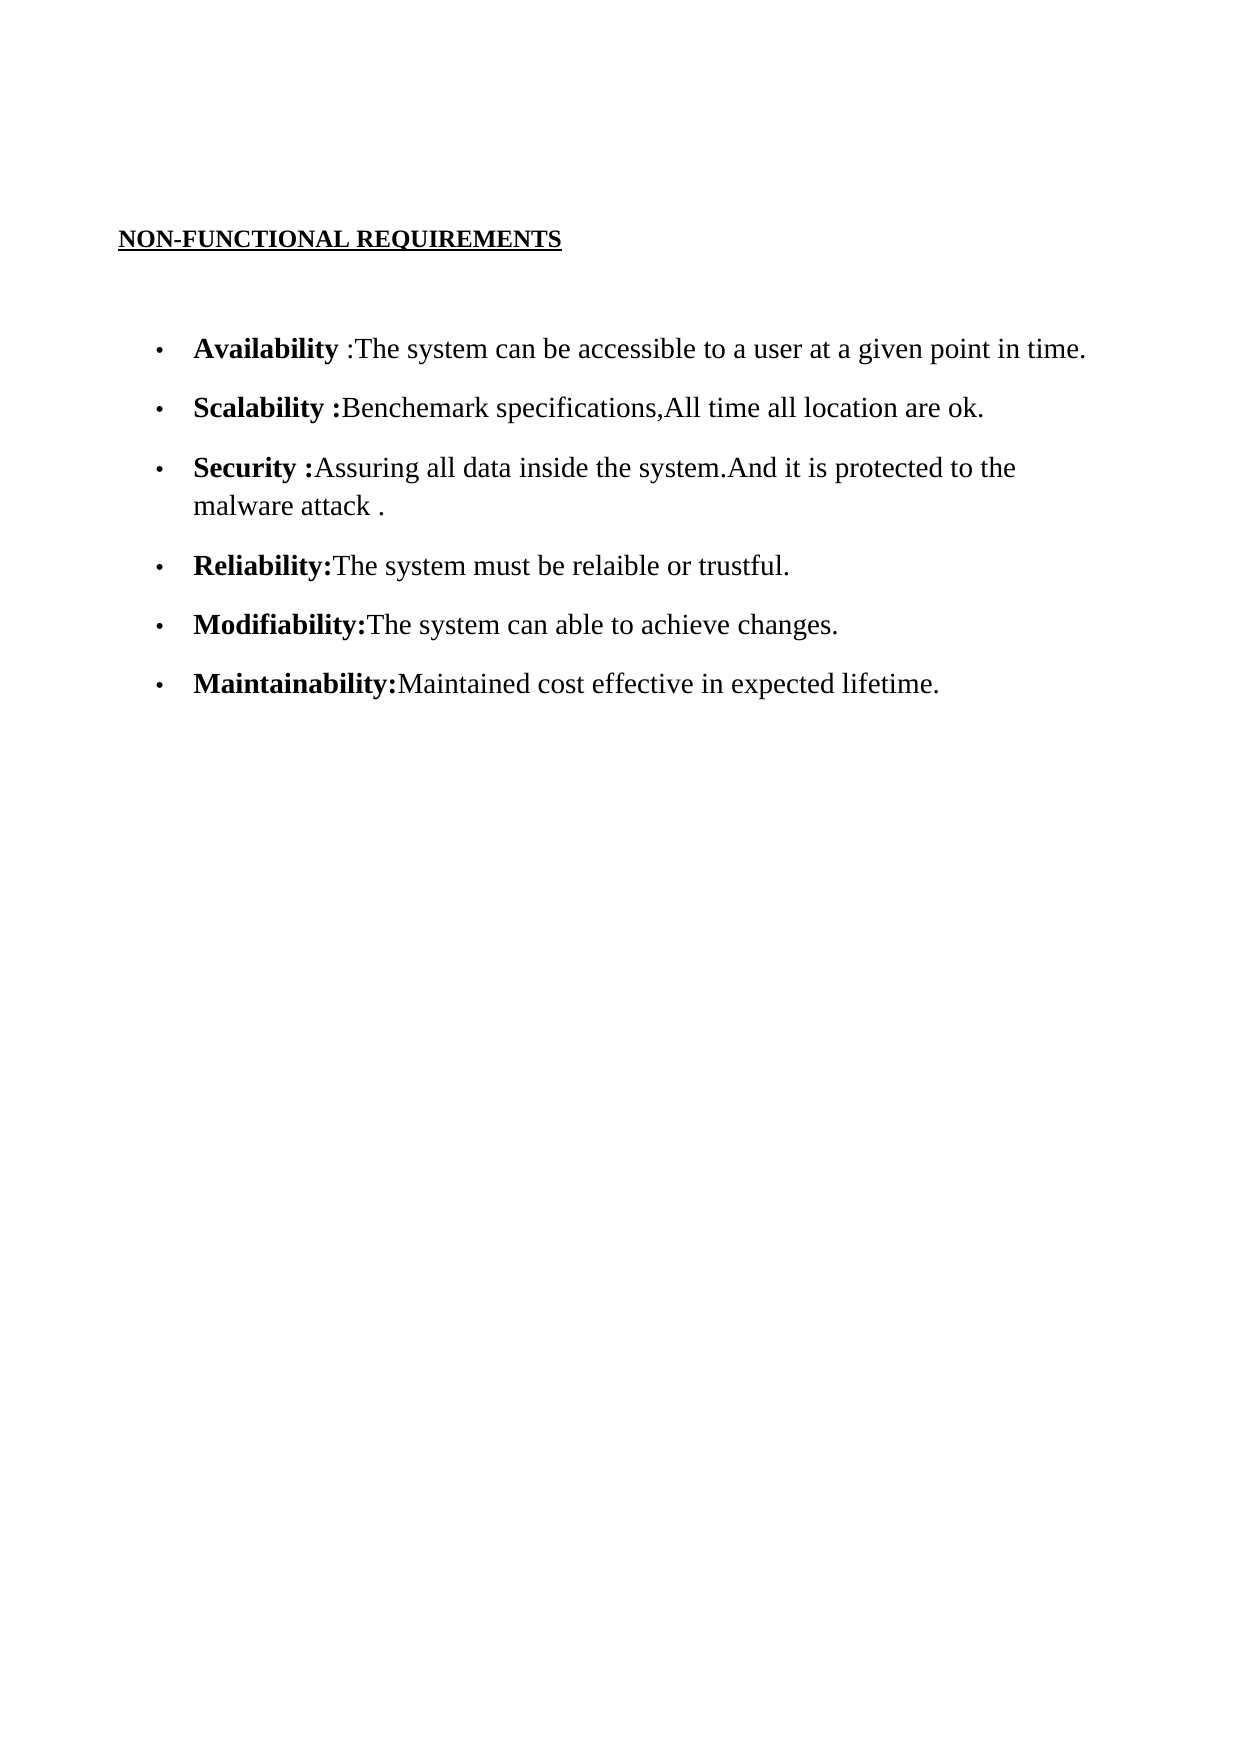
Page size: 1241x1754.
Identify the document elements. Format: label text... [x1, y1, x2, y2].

list Reliability:The system must be relaible or trustful. [156, 548, 1122, 581]
list Security :Assuring all data inside the system.And it is protected to the malware attack . [156, 450, 1122, 522]
list Scalability :Benchemark specifications,All time all location are ok. [156, 390, 1122, 424]
list Availability :The system can be accessible to a user at a given point in time. [156, 331, 1122, 364]
list Modifiability:The system can able to achieve changes. [156, 607, 1122, 641]
list Maintainability:Maintained cost effective in expected lifetime. [156, 666, 1122, 700]
text NON-FUNCTIONAL REQUIREMENTS [118, 224, 1122, 253]
